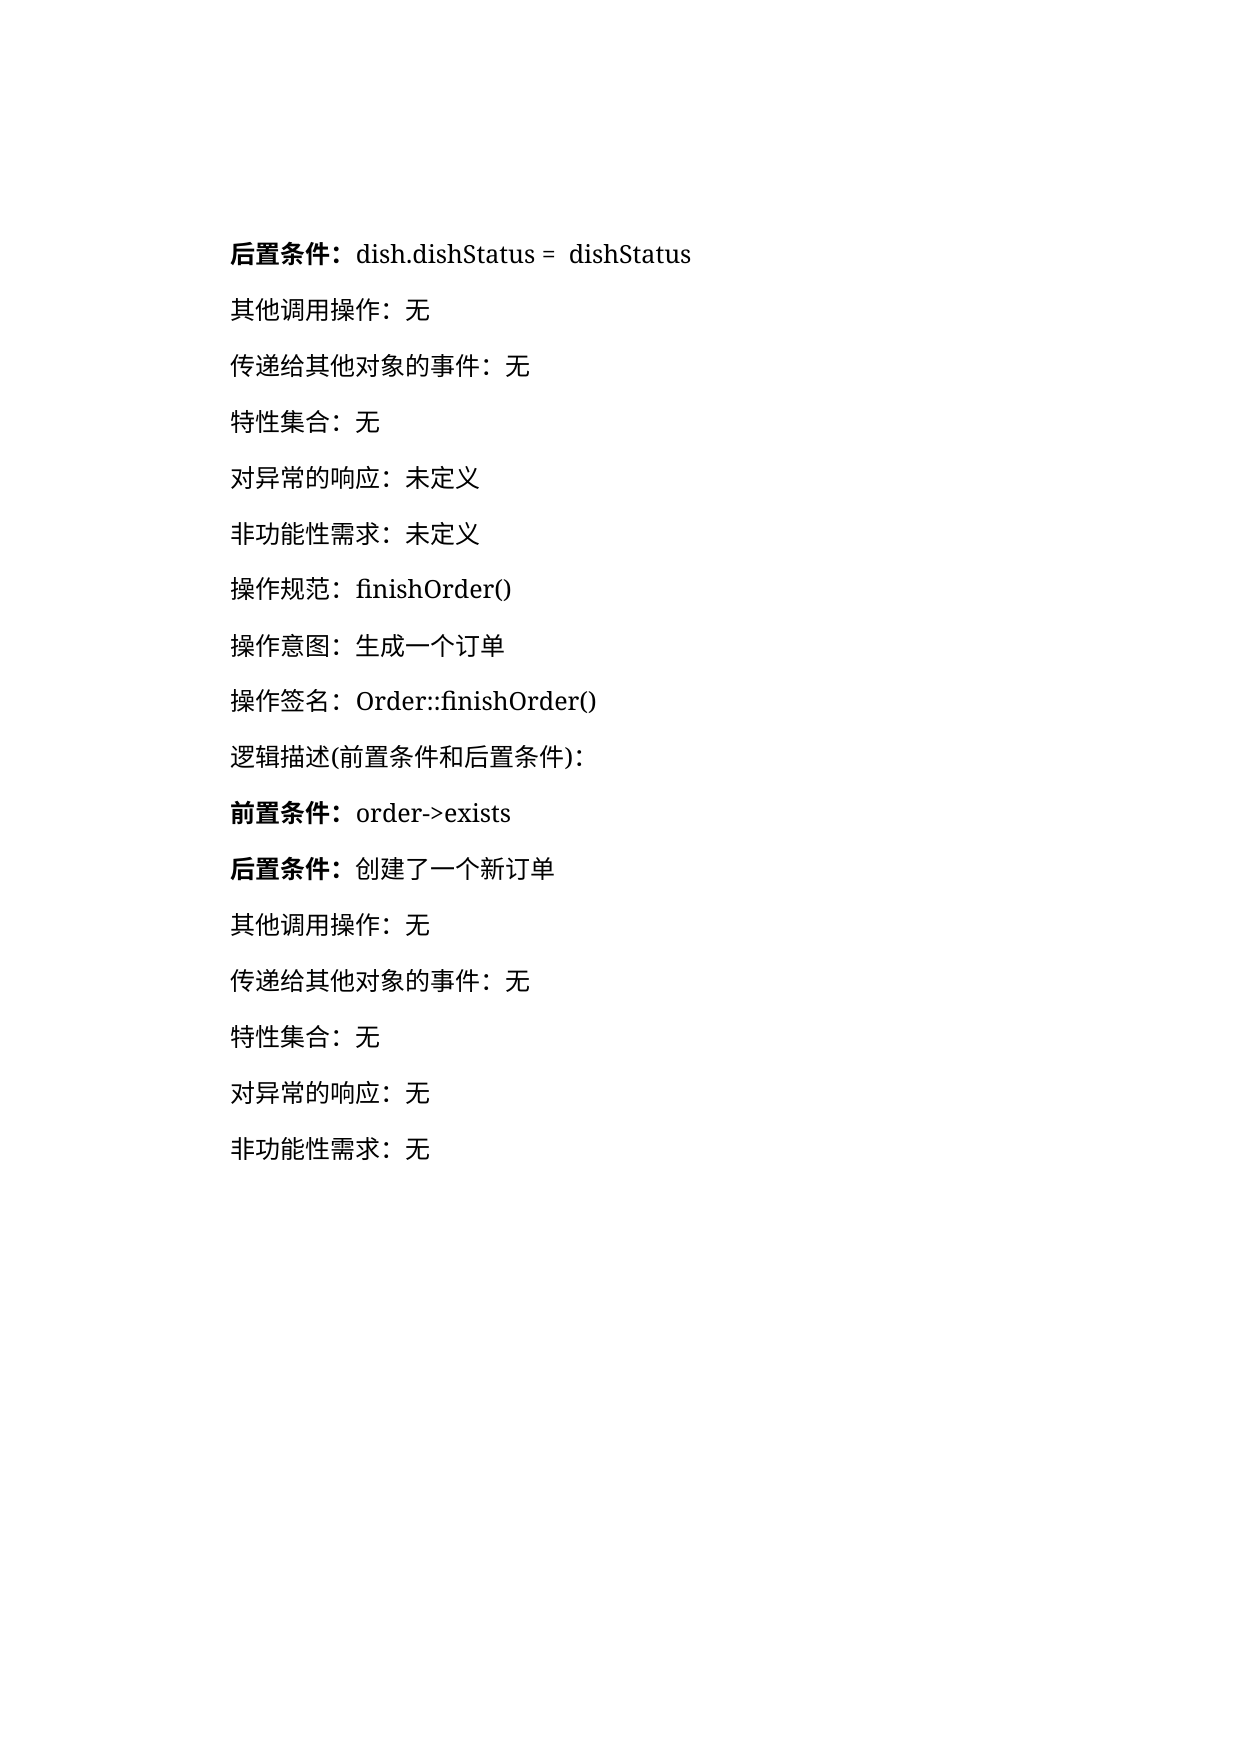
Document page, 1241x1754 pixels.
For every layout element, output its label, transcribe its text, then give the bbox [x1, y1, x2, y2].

text 其他调用操作：无 [231, 906, 1122, 942]
text 传递给其他对象的事件：无 [231, 962, 1122, 998]
text 操作规范：finishOrder() [231, 570, 1122, 606]
text 前置条件：order->exists [231, 794, 1122, 830]
text 操作意图：生成一个订单 [231, 626, 1122, 662]
text 对异常的响应：未定义 [231, 458, 1122, 494]
text 非功能性需求：无 [231, 1129, 1122, 1166]
text 后置条件：dish.dishStatus = dishStatus [231, 234, 1122, 271]
text 传递给其他对象的事件：无 [231, 346, 1122, 382]
text 逻辑描述(前置条件和后置条件)： [231, 738, 1122, 774]
text 操作签名：Order::finishOrder() [231, 682, 1122, 718]
text 特性集合：无 [231, 1017, 1122, 1054]
text 其他调用操作：无 [231, 290, 1122, 327]
text 后置条件：创建了一个新订单 [231, 850, 1122, 886]
text 非功能性需求：未定义 [231, 514, 1122, 550]
text 特性集合：无 [231, 402, 1122, 438]
text 对异常的响应：无 [231, 1073, 1122, 1110]
